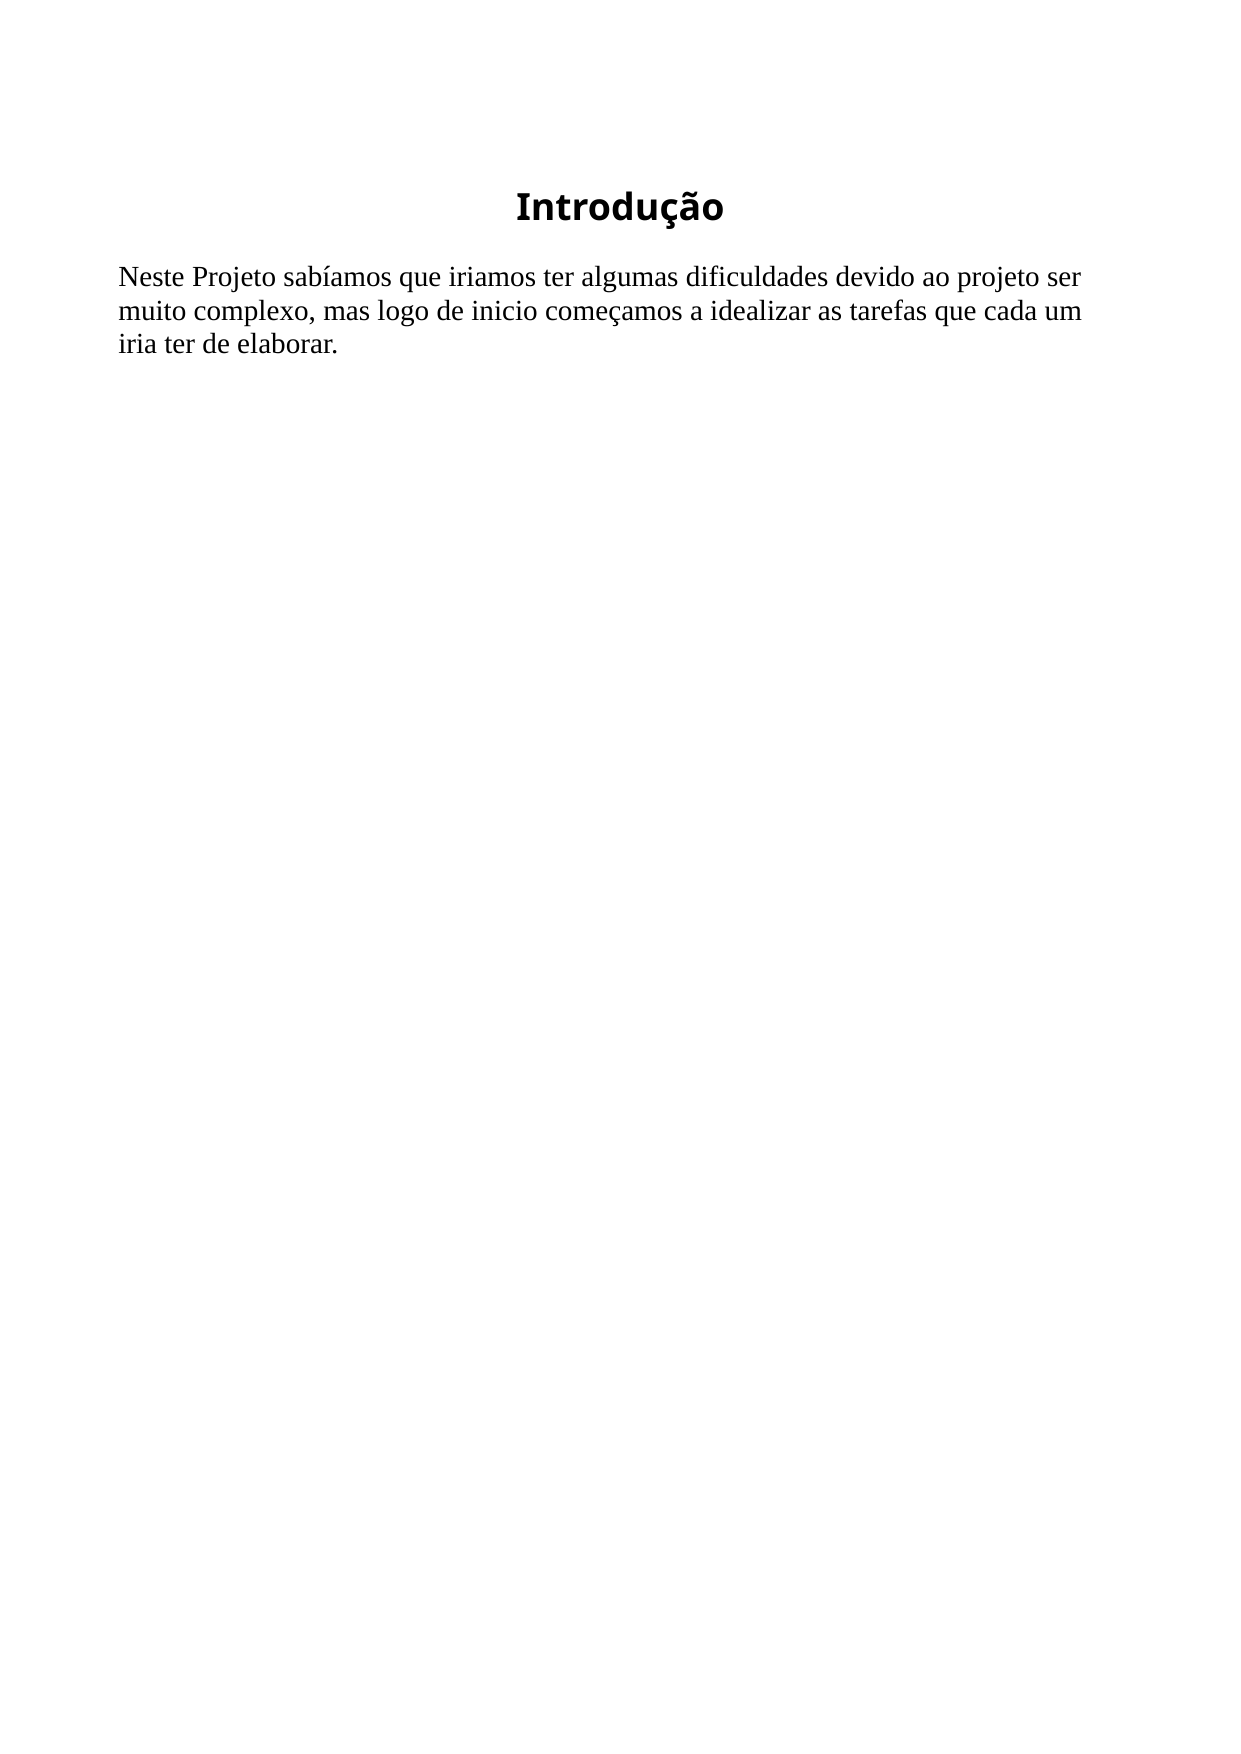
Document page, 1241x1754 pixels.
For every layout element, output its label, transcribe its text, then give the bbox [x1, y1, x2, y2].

text Neste Projeto sabíamos que iriamos ter algumas dificuldades devido ao projeto ser muito complexo, mas logo de inicio começamos a idealizar as tarefas que cada um iria ter de elaborar. [118, 259, 1122, 360]
subtitle Introdução [118, 180, 1122, 231]
